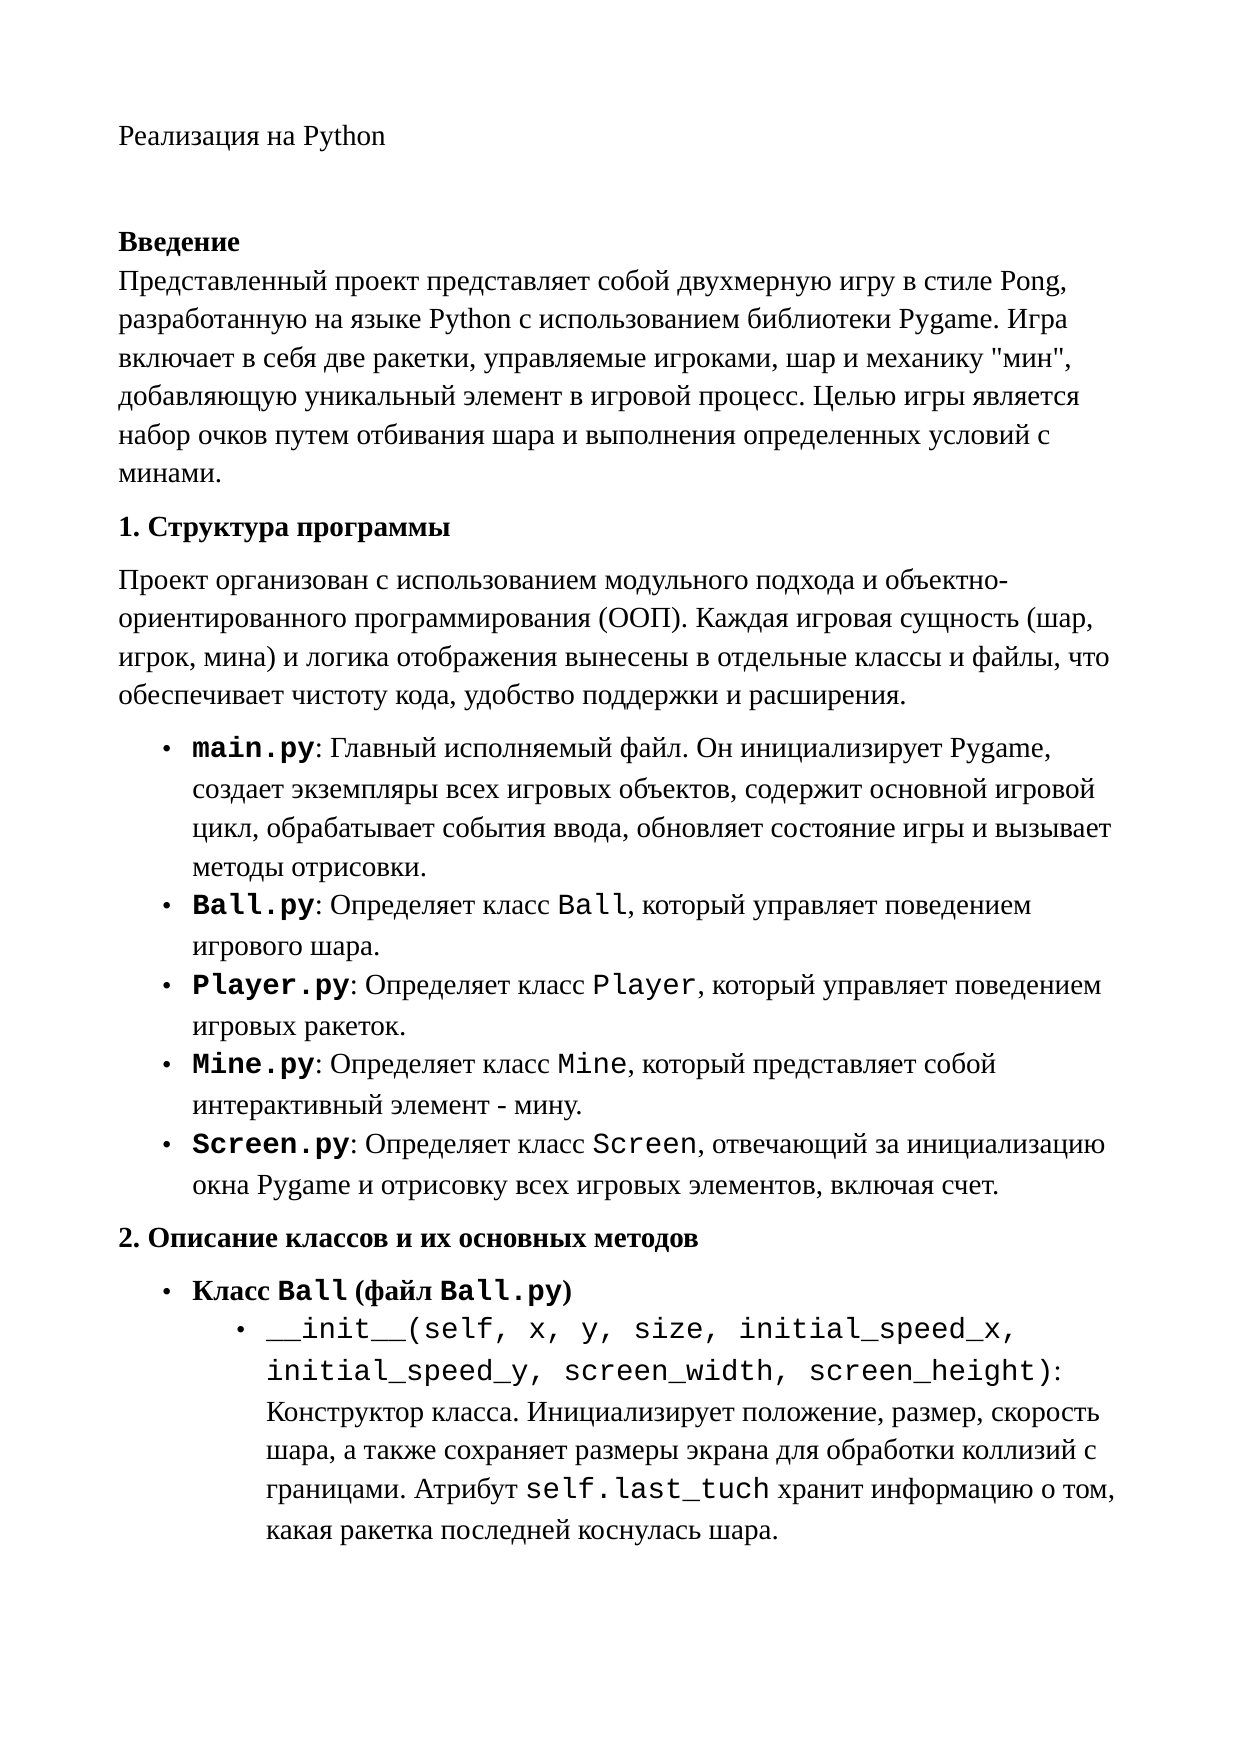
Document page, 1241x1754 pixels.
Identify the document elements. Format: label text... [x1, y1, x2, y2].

text Введение Представленный проект представляет собой двухмерную игру в стиле Pong, разработанную на языке Python с использованием библиотеки Pygame. Игра включает в себя две ракетки, управляемые игроками, шар и механику "мин", добавляющую уникальный элемент в игровой процесс. Целью игры является набор очков путем отбивания шара и выполнения определенных условий с минами. [118, 224, 1122, 489]
list Ball.py: Определяет класс Ball, который управляет поведением игрового шара. [162, 887, 1122, 962]
list __init__(self, x, y, size, initial_speed_x, initial_speed_y, screen_width, screen_height): Конструктор класса. Инициализирует положение, размер, скорость шара, а также сохраняет размеры экрана для обработки коллизий с границами. Атрибут self.last_tuch хранит информацию о том, какая ракетка последней коснулась шара. [236, 1315, 1122, 1545]
text 2. Описание классов и их основных методов [118, 1220, 1122, 1254]
list Player.py: Определяет класс Player, который управляет поведением игровых ракеток. [162, 967, 1122, 1041]
list Mine.py: Определяет класс Mine, который представляет собой интерактивный элемент - мину. [162, 1046, 1122, 1121]
list Класс Ball (файл Ball.py) [162, 1273, 1122, 1309]
list Screen.py: Определяет класс Screen, отвечающий за инициализацию окна Pygame и отрисовку всех игровых элементов, включая счет. [162, 1126, 1122, 1201]
text Проект организован с использованием модульного подхода и объектно-ориентированного программирования (ООП). Каждая игровая сущность (шар, игрок, мина) и логика отображения вынесены в отдельные классы и файлы, что обеспечивает чистоту кода, удобство поддержки и расширения. [118, 562, 1122, 711]
text 1. Структура программы [118, 509, 1122, 542]
list main.py: Главный исполняемый файл. Он инициализирует Pygame, создает экземпляры всех игровых объектов, содержит основной игровой цикл, обрабатывает события ввода, обновляет состояние игры и вызывает методы отрисовки. [162, 731, 1122, 882]
text Реализация на Python [118, 118, 1122, 152]
